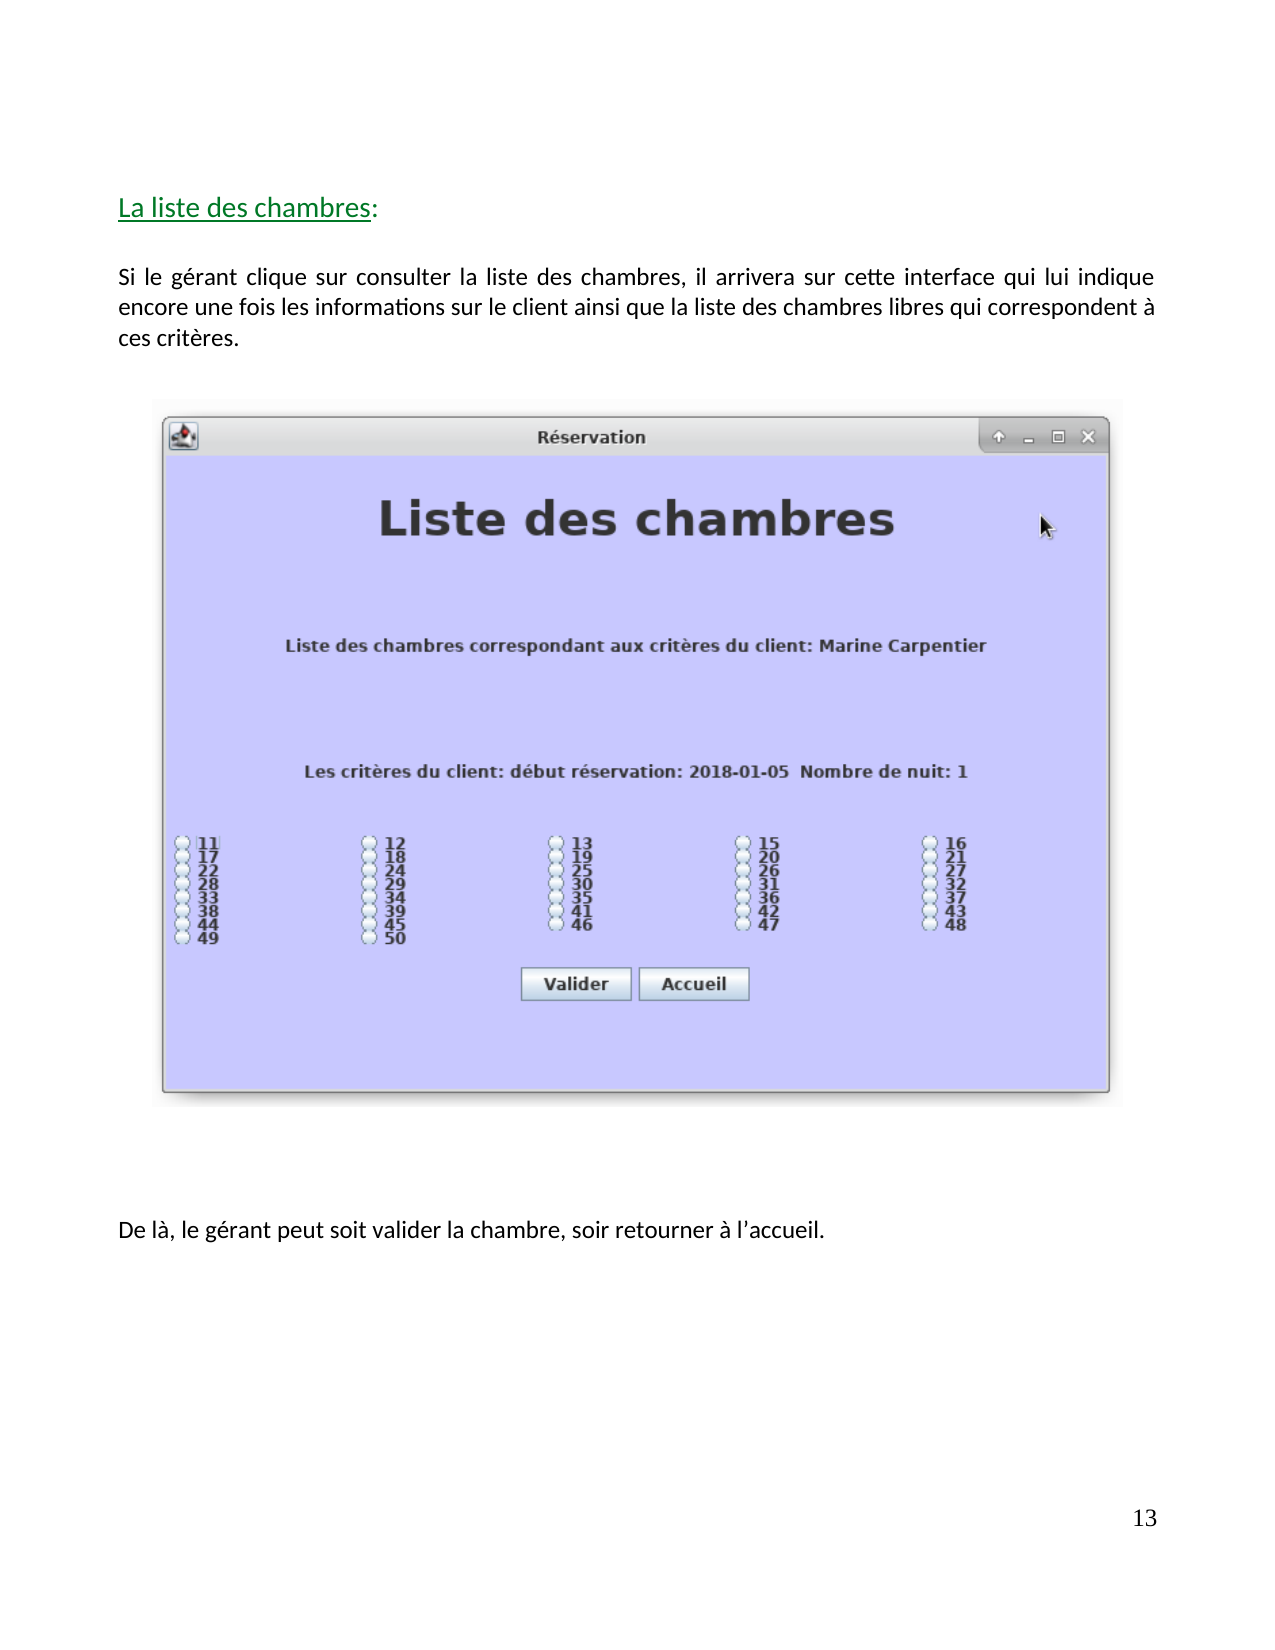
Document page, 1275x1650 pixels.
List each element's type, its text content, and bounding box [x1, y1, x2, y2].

text La liste des chambres: [118, 189, 1157, 225]
picture [152, 399, 1124, 1107]
text Si le gérant clique sur consulter la liste des chambres, il arrivera sur cette interface qui lui indique encore une fois les informations sur le client ainsi que la liste des chambres libres qui correspondent à ces critères. [118, 261, 1157, 352]
text De là, le gérant peut soit valider la chambre, soir retourner à l’accueil. [118, 1214, 1157, 1244]
